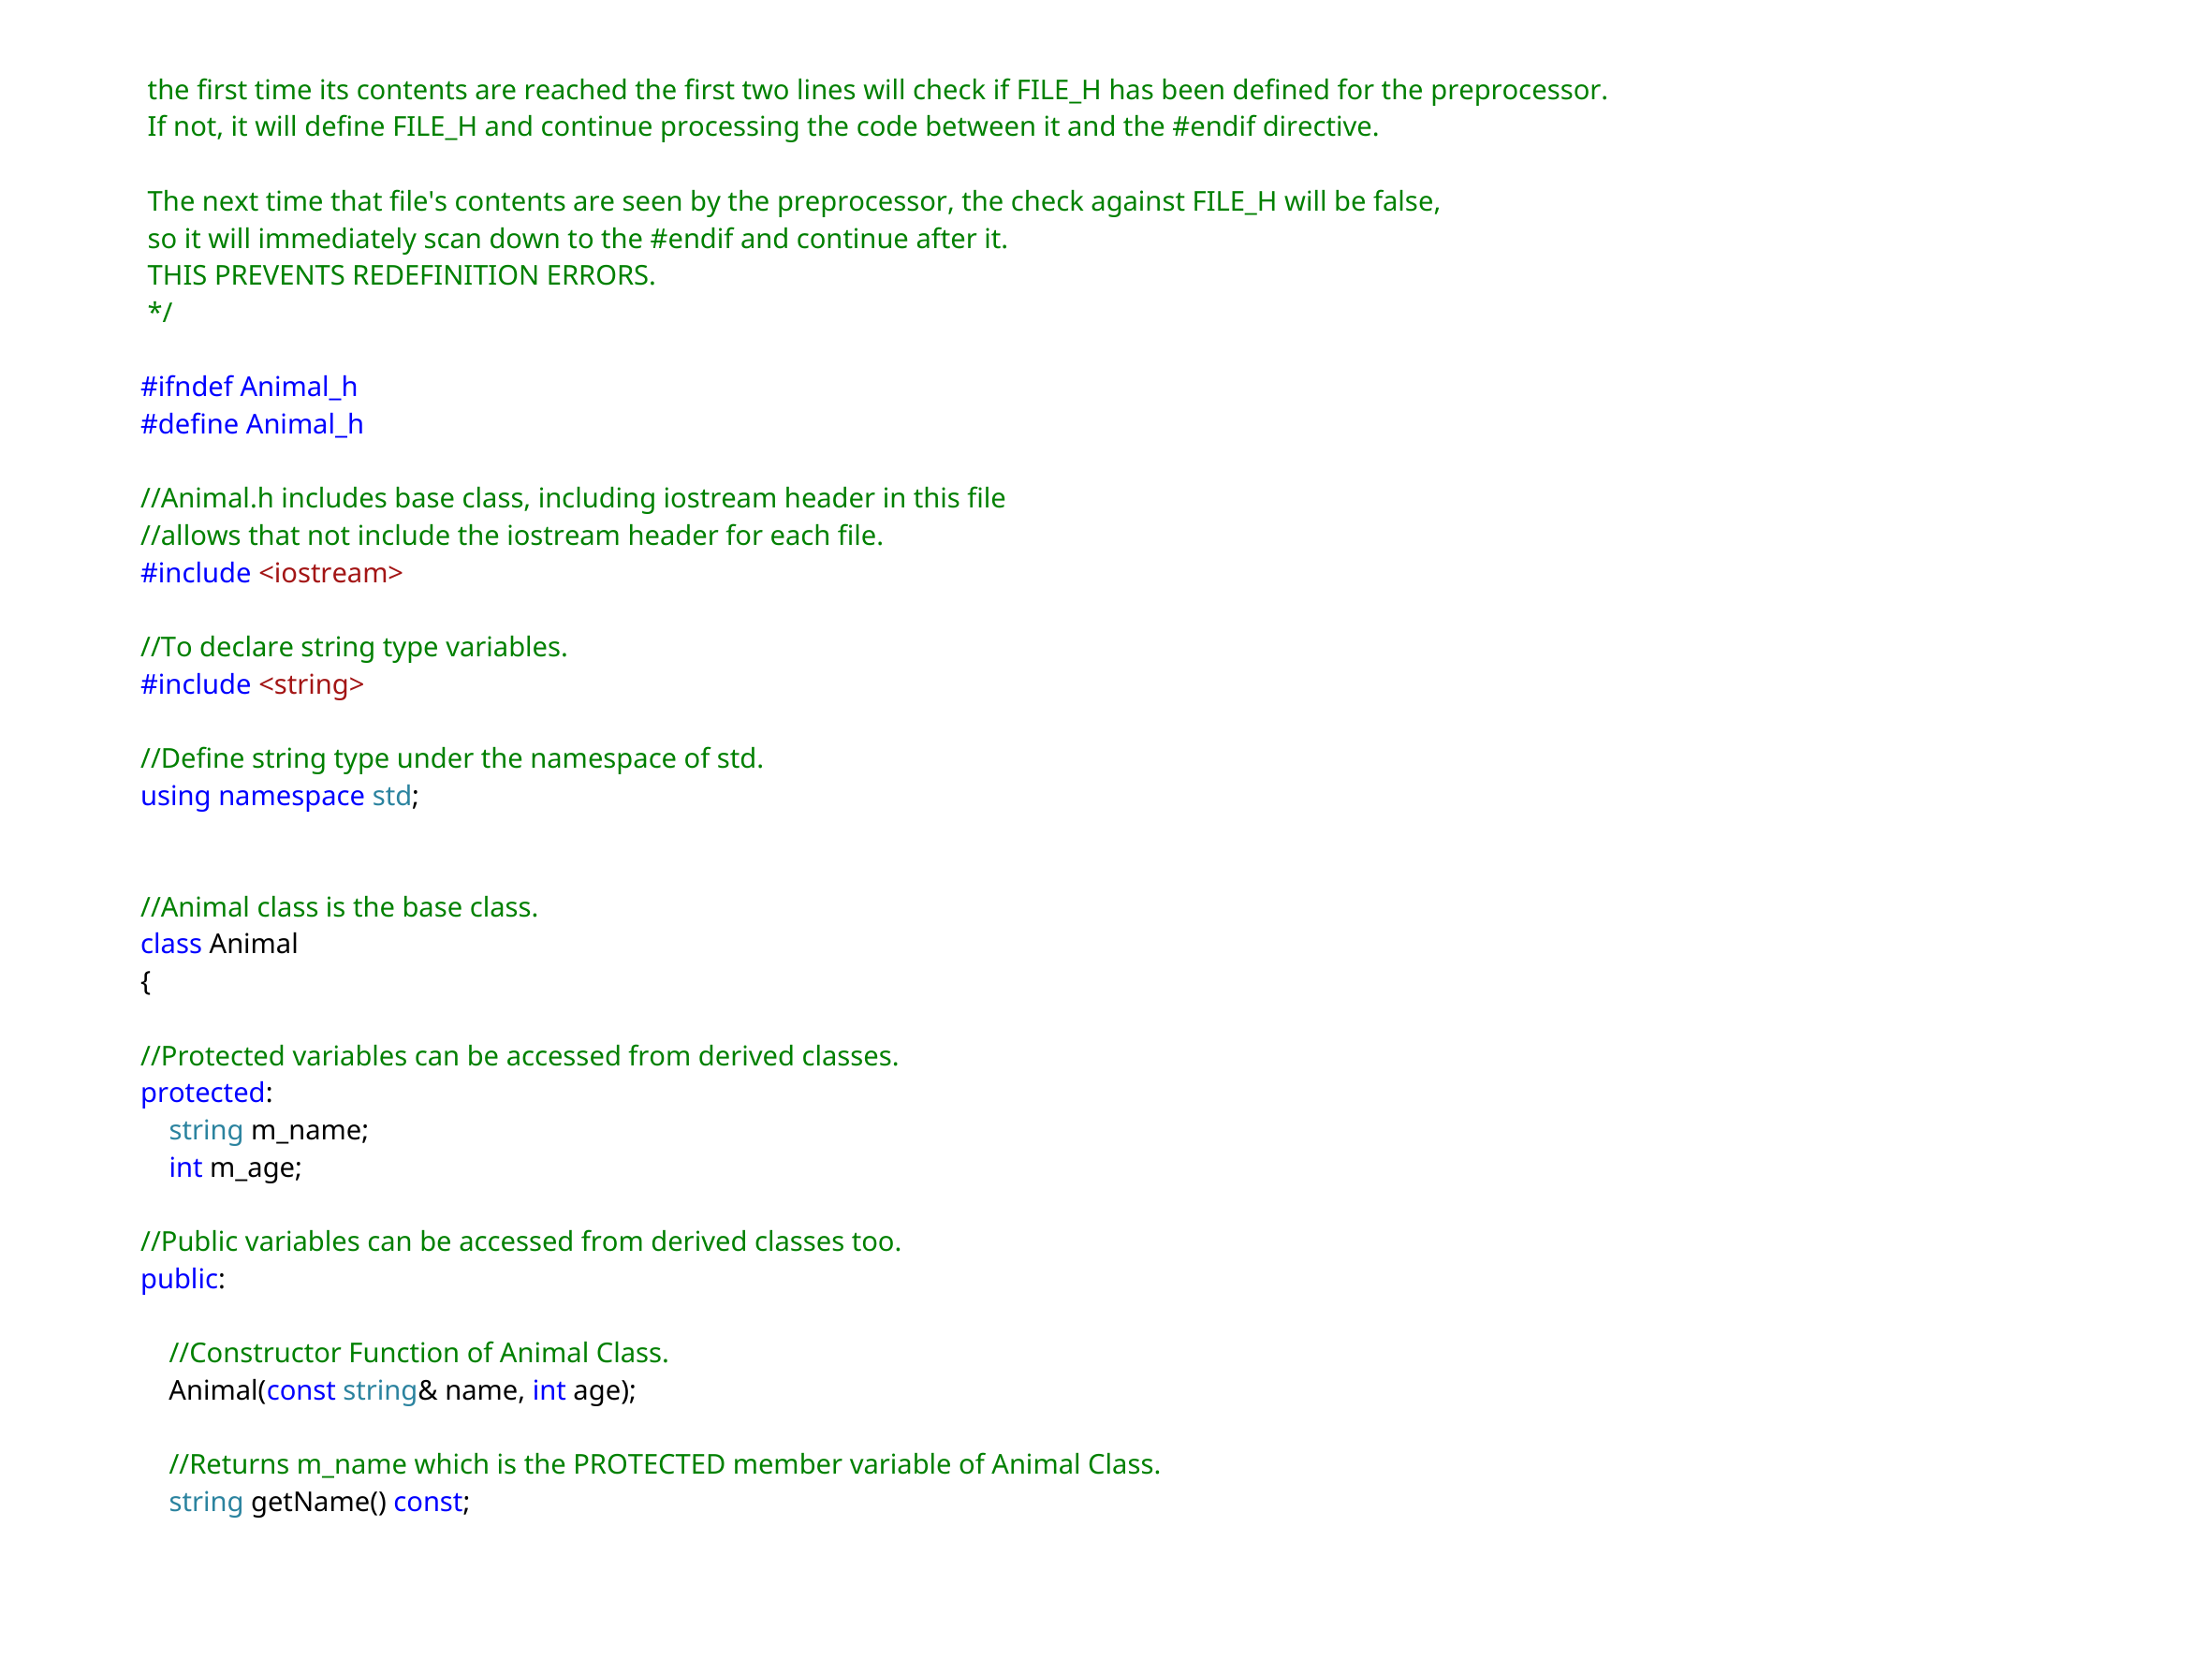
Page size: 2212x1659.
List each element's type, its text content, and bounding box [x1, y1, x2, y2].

text string getName() const; [140, 1482, 2071, 1520]
text Animal(const string& name, int age); [140, 1371, 2071, 1408]
text #include <string> [140, 665, 2071, 702]
text class Animal [140, 925, 2071, 962]
text using namespace std; [140, 776, 2071, 814]
text public: [140, 1259, 2071, 1297]
text //Returns m_name which is the PROTECTED member variable of Animal Class. [140, 1445, 2071, 1482]
text //Protected variables can be accessed from derived classes. [140, 1036, 2071, 1074]
text THIS PREVENTS REDEFINITION ERRORS. [140, 256, 2071, 293]
text protected: [140, 1074, 2071, 1110]
text //allows that not include the iostream header for each file. [140, 516, 2071, 553]
text int m_age; [140, 1148, 2071, 1185]
text The next time that file's contents are seen by the preprocessor, the check against FILE_H will be false, [140, 182, 2071, 219]
text string m_name; [140, 1110, 2071, 1148]
text //Define string type under the namespace of std. [140, 739, 2071, 776]
text so it will immediately scan down to the #endif and continue after it. [140, 219, 2071, 256]
text #ifndef Animal_h [140, 367, 2071, 404]
text { [140, 962, 2071, 999]
text #include <iostream> [140, 553, 2071, 591]
text //Animal class is the base class. [140, 888, 2071, 925]
text */ [140, 293, 2071, 330]
text #define Animal_h [140, 404, 2071, 442]
text If not, it will define FILE_H and continue processing the code between it and the #endif directive. [140, 108, 2071, 144]
text //Constructor Function of Animal Class. [140, 1333, 2071, 1371]
text //Animal.h includes base class, including iostream header in this file [140, 479, 2071, 516]
text //To declare string type variables. [140, 627, 2071, 665]
text the first time its contents are reached the first two lines will check if FILE_H has been defined for the preprocessor. [140, 70, 2071, 108]
text //Public variables can be accessed from derived classes too. [140, 1222, 2071, 1259]
